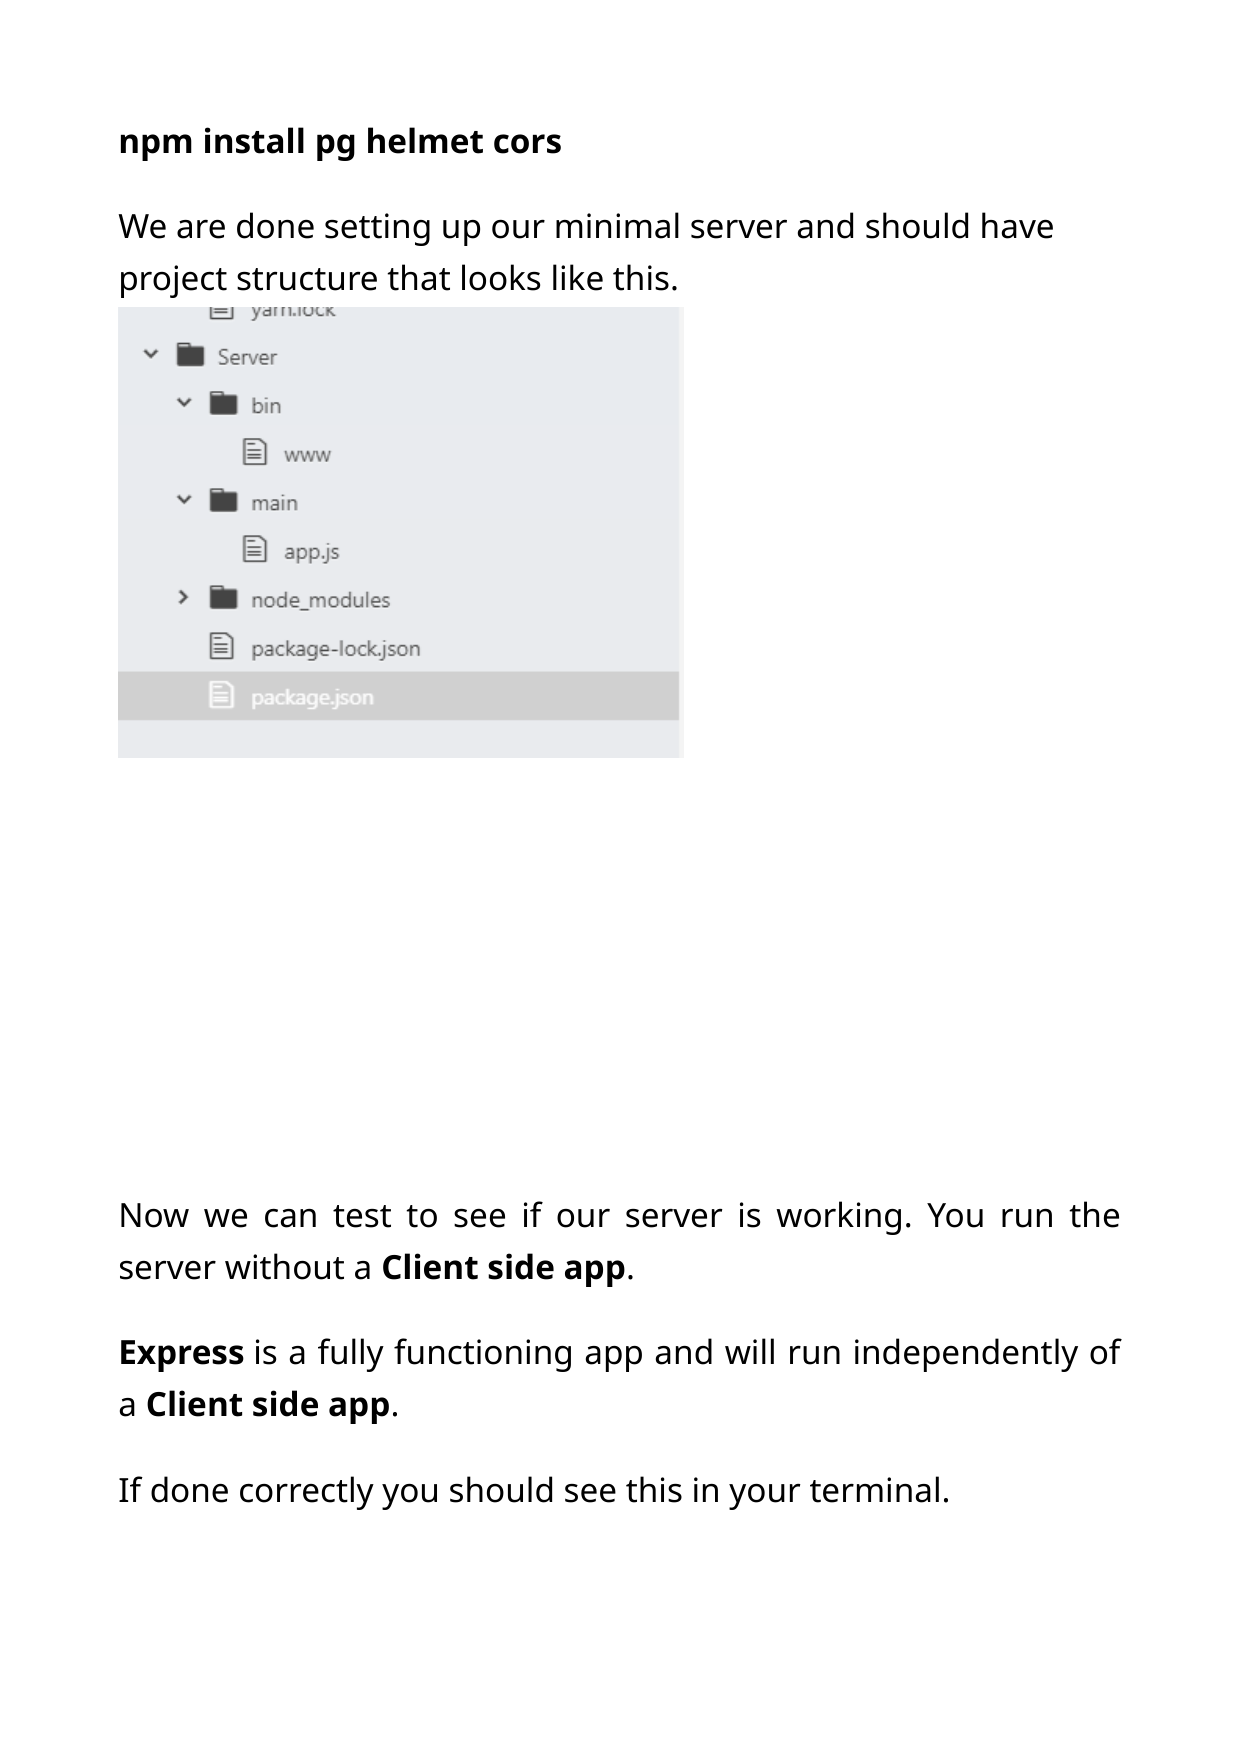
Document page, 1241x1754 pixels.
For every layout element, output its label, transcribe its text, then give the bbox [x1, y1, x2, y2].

text Express is a fully functioning app and will run independently of a Client side app. [118, 1329, 1122, 1427]
text We are done setting up our minimal server and should have project structure that looks like this. [118, 203, 1122, 301]
text Now we can test to see if our server is working. You run the server without a Client side app. [118, 1192, 1122, 1289]
text npm install pg helmet cors [118, 118, 1122, 163]
text If done correctly you should see this in your terminal. [118, 1466, 1122, 1512]
picture [118, 307, 684, 758]
